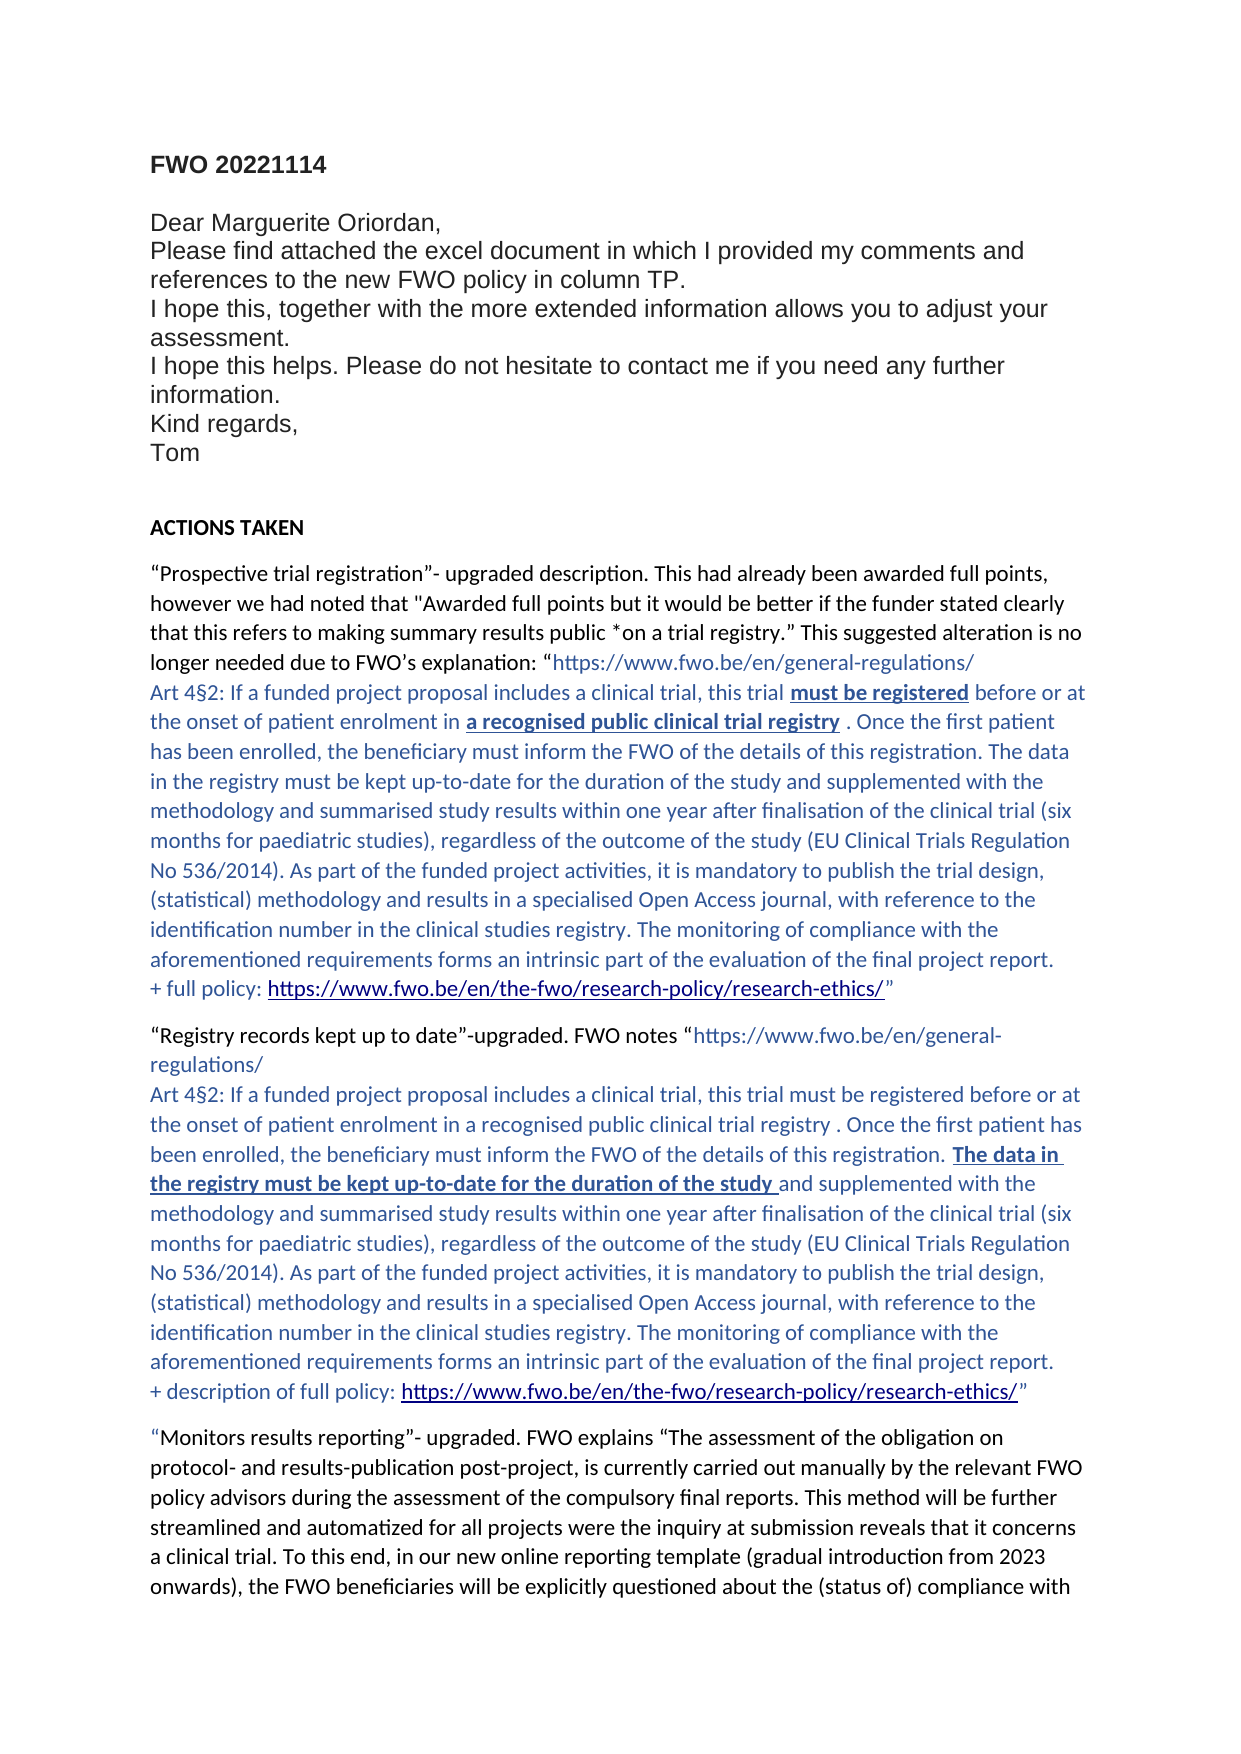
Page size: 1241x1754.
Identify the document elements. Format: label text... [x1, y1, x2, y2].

text Tom [150, 437, 1090, 466]
text I hope this, together with the more extended information allows you to adjust your assessment. [150, 294, 1090, 351]
text “Registry records kept up to date”-upgraded. FWO notes “https://www.fwo.be/en/general-regulations/ Art 4§2: If a funded project proposal includes a clinical trial, this trial must be registered before or at the onset of patient enrolment in a recognised public clinical trial registry . Once the first patient has been enrolled, the beneficiary must inform the FWO of the details of this registration. The data in the registry must be kept up-to-date for the duration of the study and supplemented with the methodology and summarised study results within one year after finalisation of the clinical trial (six months for paediatric studies), regardless of the outcome of the study (EU Clinical Trials Regulation No 536/2014). As part of the funded project activities, it is mandatory to publish the trial design, (statistical) methodology and results in a specialised Open Access journal, with reference to the identification number in the clinical studies registry. The monitoring of compliance with the aforementioned requirements forms an intrinsic part of the evaluation of the final project report. + description of full policy: https://www.fwo.be/en/the-fwo/research-policy/research-ethics/” [150, 1021, 1090, 1405]
text “Prospective trial registration”- upgraded description. This had already been awarded full points, however we had noted that "Awarded full points but it would be better if the funder stated clearly that this refers to making summary results public *on a trial registry.” This suggested alteration is no longer needed due to FWO’s explanation: “https://www.fwo.be/en/general-regulations/ Art 4§2: If a funded project proposal includes a clinical trial, this trial must be registered before or at the onset of patient enrolment in a recognised public clinical trial registry . Once the first patient has been enrolled, the beneficiary must inform the FWO of the details of this registration. The data in the registry must be kept up-to-date for the duration of the study and supplemented with the methodology and summarised study results within one year after finalisation of the clinical trial (six months for paediatric studies), regardless of the outcome of the study (EU Clinical Trials Regulation No 536/2014). As part of the funded project activities, it is mandatory to publish the trial design, (statistical) methodology and results in a specialised Open Access journal, with reference to the identification number in the clinical studies registry. The monitoring of compliance with the aforementioned requirements forms an intrinsic part of the evaluation of the final project report. + full policy: https://www.fwo.be/en/the-fwo/research-policy/research-ethics/” [150, 559, 1090, 1003]
text I hope this helps. Please do not hesitate to contact me if you need any further information. [150, 351, 1090, 409]
text FWO 20221114 [150, 150, 1090, 179]
text Kind regards, [150, 409, 1090, 437]
text ACTIONS TAKEN [150, 513, 1090, 541]
text Please find attached the excel document in which I provided my comments and references to the new FWO policy in column TP. [150, 236, 1090, 294]
text “Monitors results reporting”- upgraded. FWO explains “The assessment of the obligation on protocol- and results-publication post-project, is currently carried out manually by the relevant FWO policy advisors during the assessment of the compulsory final reports. This method will be further streamlined and automatized for all projects were the inquiry at submission reveals that it concerns a clinical trial. To this end, in our new online reporting template (gradual introduction from 2023 onwards), the FWO beneficiaries will be explicitly questioned about the (status of) compliance with [150, 1423, 1090, 1600]
text Dear Marguerite Oriordan, [150, 207, 1090, 236]
